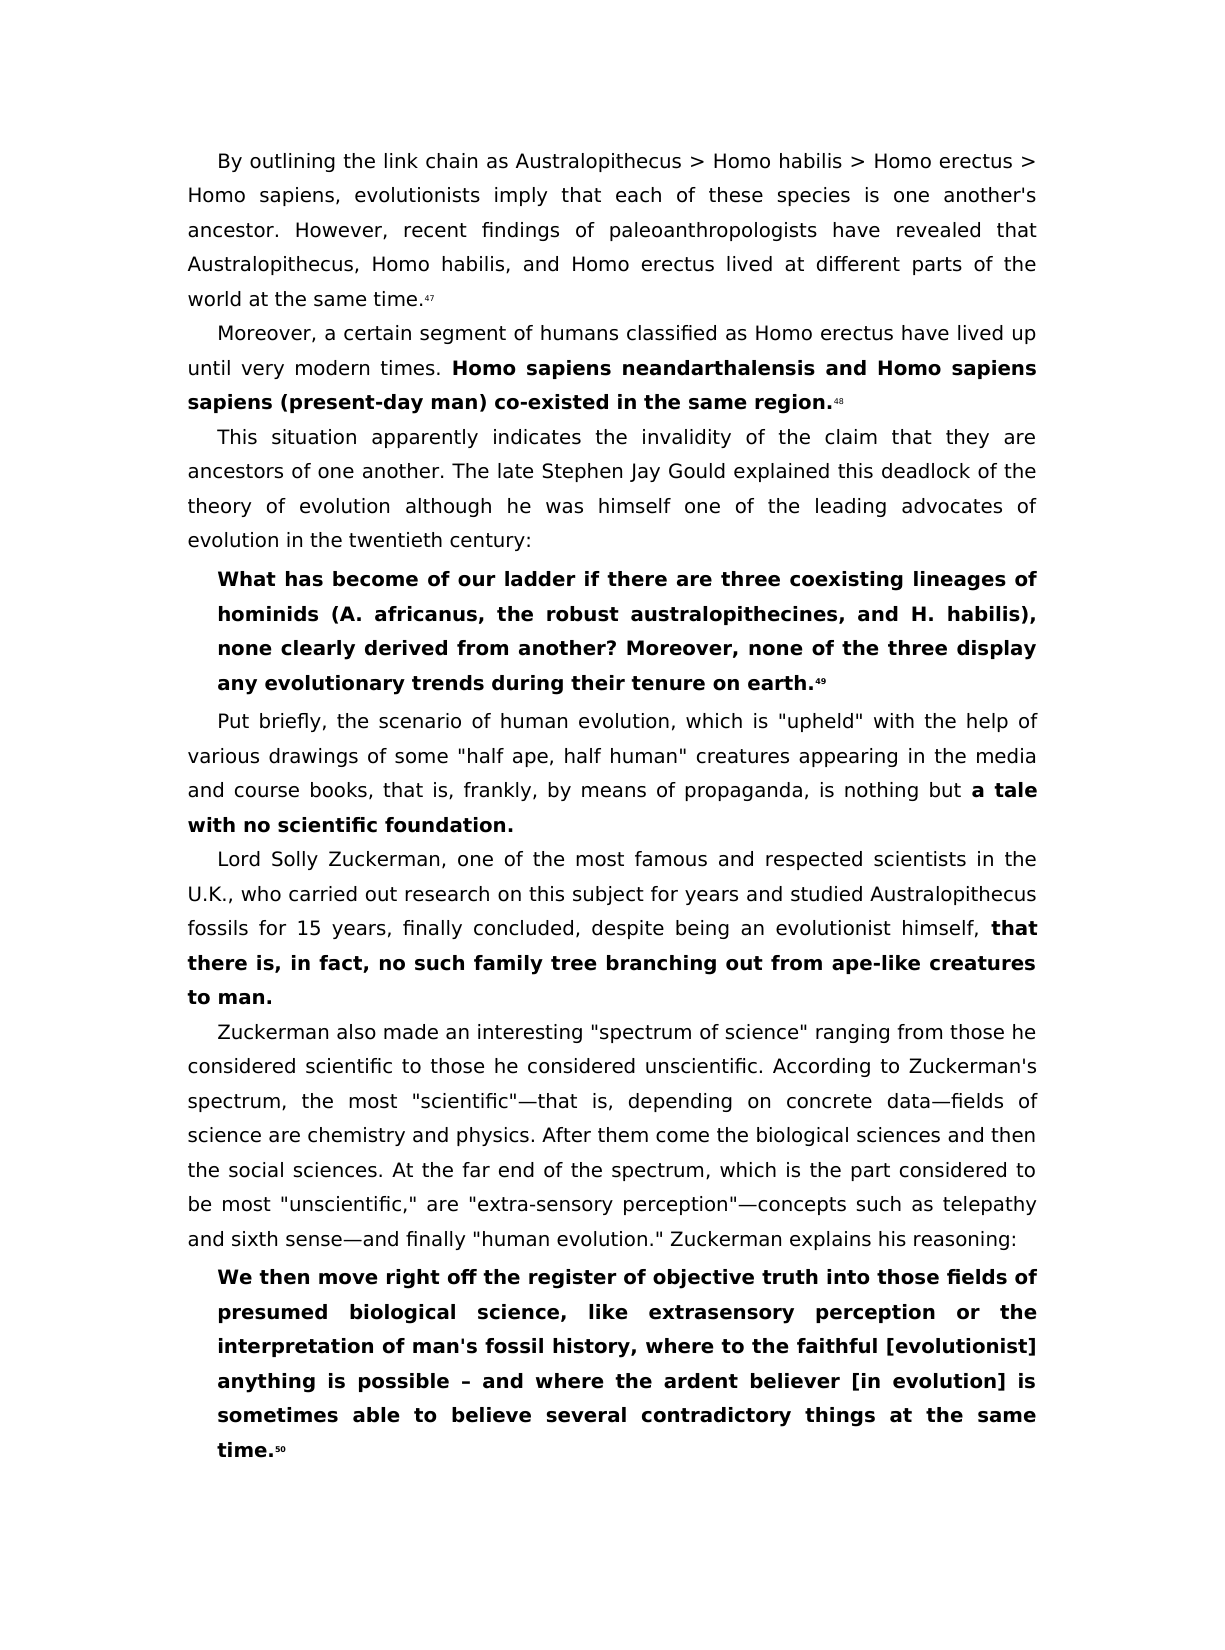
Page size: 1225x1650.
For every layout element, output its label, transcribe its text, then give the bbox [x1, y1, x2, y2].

text Lord Solly Zuckerman, one of the most famous and respected scientists in the U.K., who carried out research on this subject for years and studied Australopithecus fossils for 15 years, finally concluded, despite being an evolutionist himself, that there is, in fact, no such family tree branching out from ape-like creatures to man. [187, 848, 1037, 1009]
text By outlining the link chain as Australopithecus > Homo habilis > Homo erectus > Homo sapiens, evolutionists imply that each of these species is one another's ancestor. However, recent findings of paleoanthropologists have revealed that Australopithecus, Homo habilis, and Homo erectus lived at different parts of the world at the same time.47 [187, 150, 1037, 311]
text Put briefly, the scenario of human evolution, which is "upheld" with the help of various drawings of some "half ape, half human" creatures appearing in the media and course books, that is, frankly, by means of propaganda, is nothing but a tale with no scientific foundation. [187, 710, 1037, 837]
text We then move right off the register of objective truth into those fields of presumed biological science, like extrasensory perception or the interpretation of man's fossil history, where to the faithful [evolutionist] anything is possible – and where the ardent believer [in evolution] is sometimes able to believe several contradictory things at the same time.50 [217, 1266, 1037, 1462]
text What has become of our ladder if there are three coexisting lineages of hominids (A. africanus, the robust australopithecines, and H. habilis), none clearly derived from another? Moreover, none of the three display any evolutionary trends during their tenure on earth.49 [217, 568, 1037, 694]
text This situation apparently indicates the invalidity of the claim that they are ancestors of one another. The late Stephen Jay Gould explained this deadlock of the theory of evolution although he was himself one of the leading advocates of evolution in the twentieth century: [187, 426, 1037, 552]
text Zuckerman also made an interesting "spectrum of science" ranging from those he considered scientific to those he considered unscientific. According to Zuckerman's spectrum, the most "scientific"—that is, depending on concrete data—fields of science are chemistry and physics. After them come the biological sciences and then the social sciences. At the far end of the spectrum, which is the part considered to be most "unscientific," are "extra-sensory perception"—concepts such as telepathy and sixth sense—and finally "human evolution." Zuckerman explains his reasoning: [187, 1021, 1037, 1251]
text Moreover, a certain segment of humans classified as Homo erectus have lived up until very modern times. Homo sapiens neandarthalensis and Homo sapiens sapiens (present-day man) co-existed in the same region.48 [187, 322, 1037, 414]
